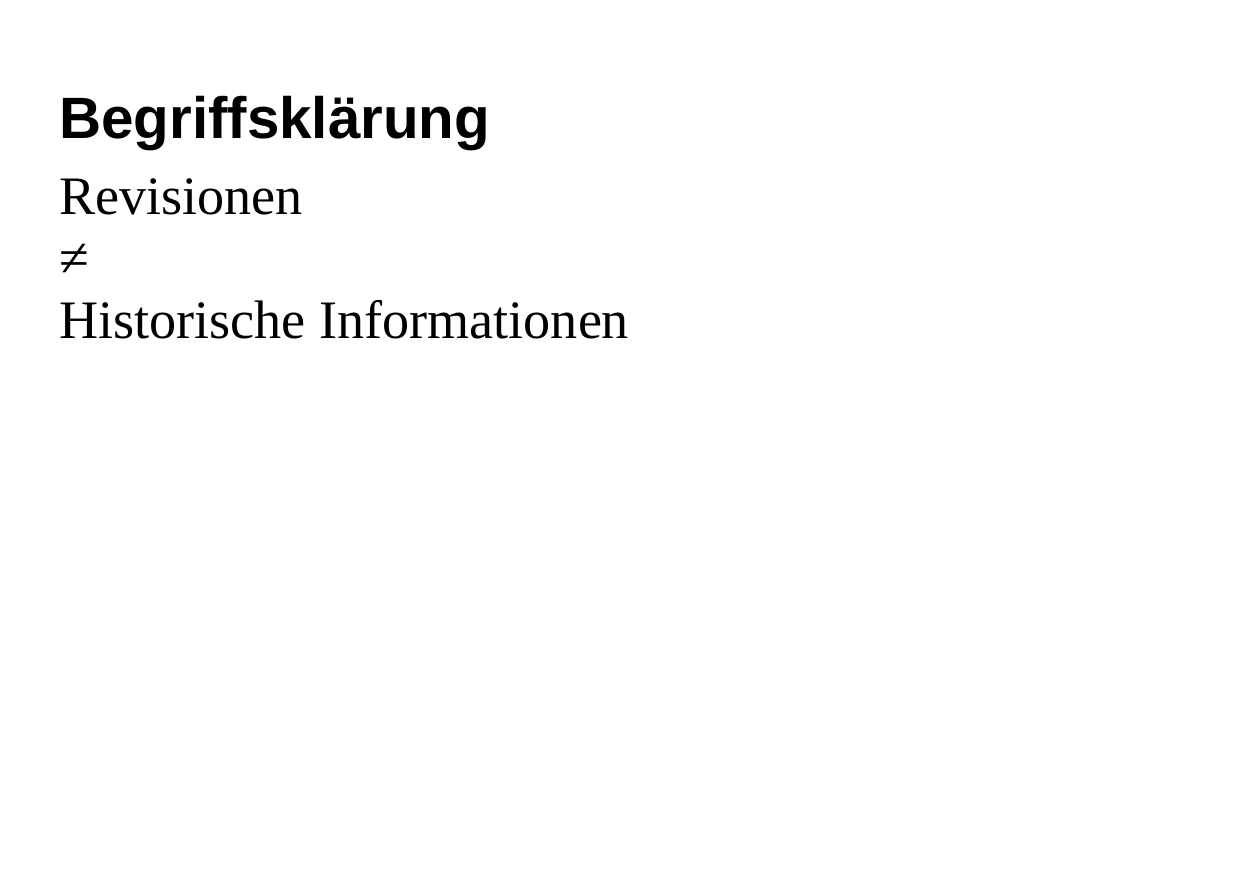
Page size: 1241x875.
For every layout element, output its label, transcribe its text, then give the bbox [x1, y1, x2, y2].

text ≠ [59, 226, 1181, 288]
text Historische Informationen [59, 288, 1181, 351]
text Revisionen [59, 164, 1181, 226]
subtitle Begriffsklärung [59, 84, 1181, 151]
